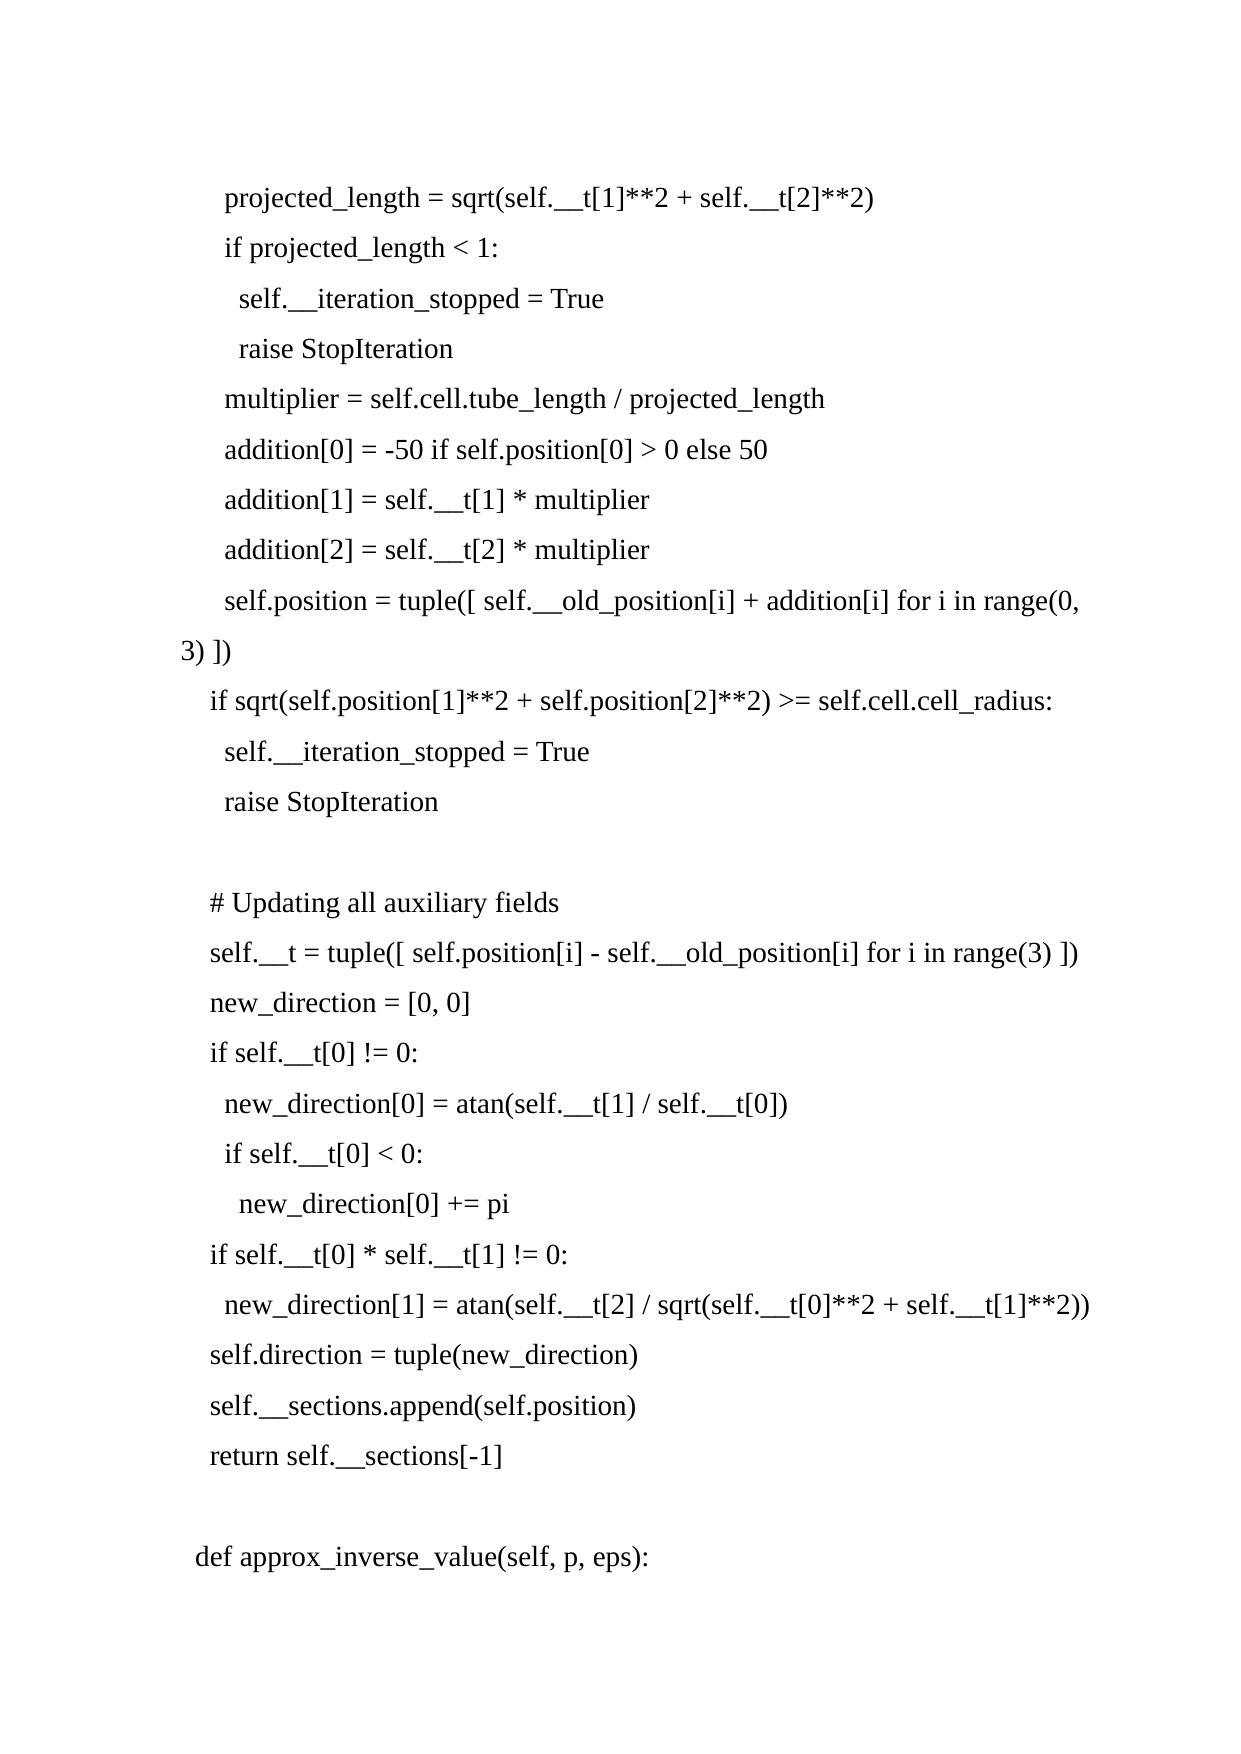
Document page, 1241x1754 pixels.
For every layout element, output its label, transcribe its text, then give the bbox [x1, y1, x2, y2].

text addition[1] = self.__t[1] * multiplier [180, 482, 1121, 516]
text new_direction[0] = atan(self.__t[1] / self.__t[0]) [180, 1086, 1121, 1119]
text self.__iteration_stopped = True [180, 281, 1121, 314]
text if self.__t[0] != 0: [180, 1036, 1121, 1069]
text self.direction = tuple(new_direction) [180, 1337, 1121, 1371]
text raise StopIteration [180, 784, 1121, 818]
text raise StopIteration [180, 331, 1121, 365]
text self.position = tuple([ self.__old_position[i] + addition[i] for i in range(0, 3) ]) [180, 583, 1121, 667]
text new_direction[0] += pi [180, 1187, 1121, 1220]
text if projected_length < 1: [180, 231, 1121, 264]
text new_direction = [0, 0] [180, 985, 1121, 1019]
text # Updating all auxiliary fields [180, 885, 1121, 918]
text return self.__sections[-1] [180, 1438, 1121, 1472]
text if self.__t[0] * self.__t[1] != 0: [180, 1237, 1121, 1270]
text multiplier = self.cell.tube_length / projected_length [180, 382, 1121, 415]
text if self.__t[0] < 0: [180, 1136, 1121, 1170]
text if sqrt(self.position[1]**2 + self.position[2]**2) >= self.cell.cell_radius: [180, 683, 1121, 717]
text projected_length = sqrt(self.__t[1]**2 + self.__t[2]**2) [180, 180, 1121, 214]
text new_direction[1] = atan(self.__t[2] / sqrt(self.__t[0]**2 + self.__t[1]**2)) [180, 1287, 1121, 1321]
text self.__t = tuple([ self.position[i] - self.__old_position[i] for i in range(3) ]) [180, 935, 1121, 968]
text addition[0] = -50 if self.position[0] > 0 else 50 [180, 432, 1121, 465]
text self.__sections.append(self.position) [180, 1388, 1121, 1421]
text addition[2] = self.__t[2] * multiplier [180, 532, 1121, 566]
text def approx_inverse_value(self, p, eps): [180, 1539, 1121, 1572]
text self.__iteration_stopped = True [180, 734, 1121, 767]
